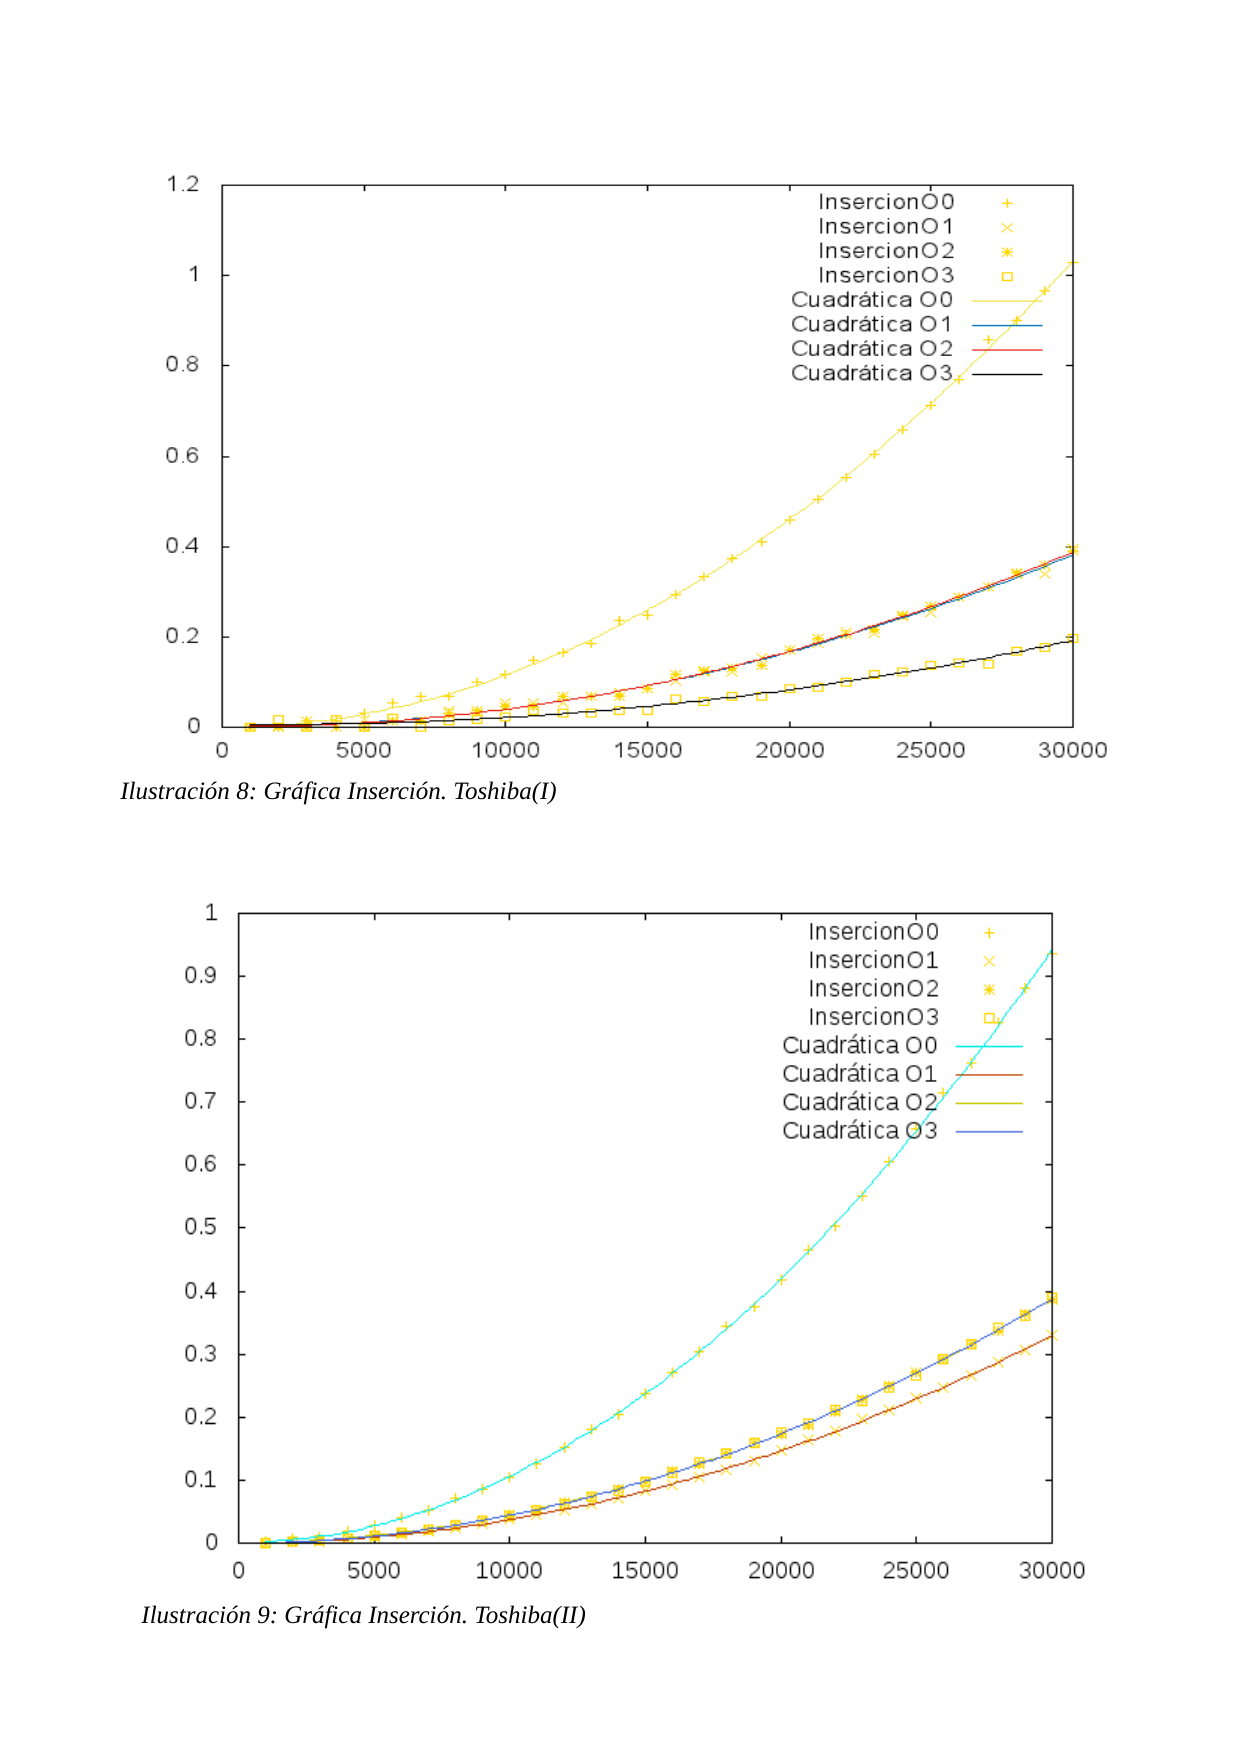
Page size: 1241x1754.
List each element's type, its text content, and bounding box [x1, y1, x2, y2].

picture [141, 883, 1098, 1601]
picture [120, 159, 1121, 777]
text Ilustración 9: Gráfica Inserción. Toshiba(II) [141, 1601, 1097, 1629]
text Ilustración 8: Gráfica Inserción. Toshiba(I) [120, 777, 1120, 805]
